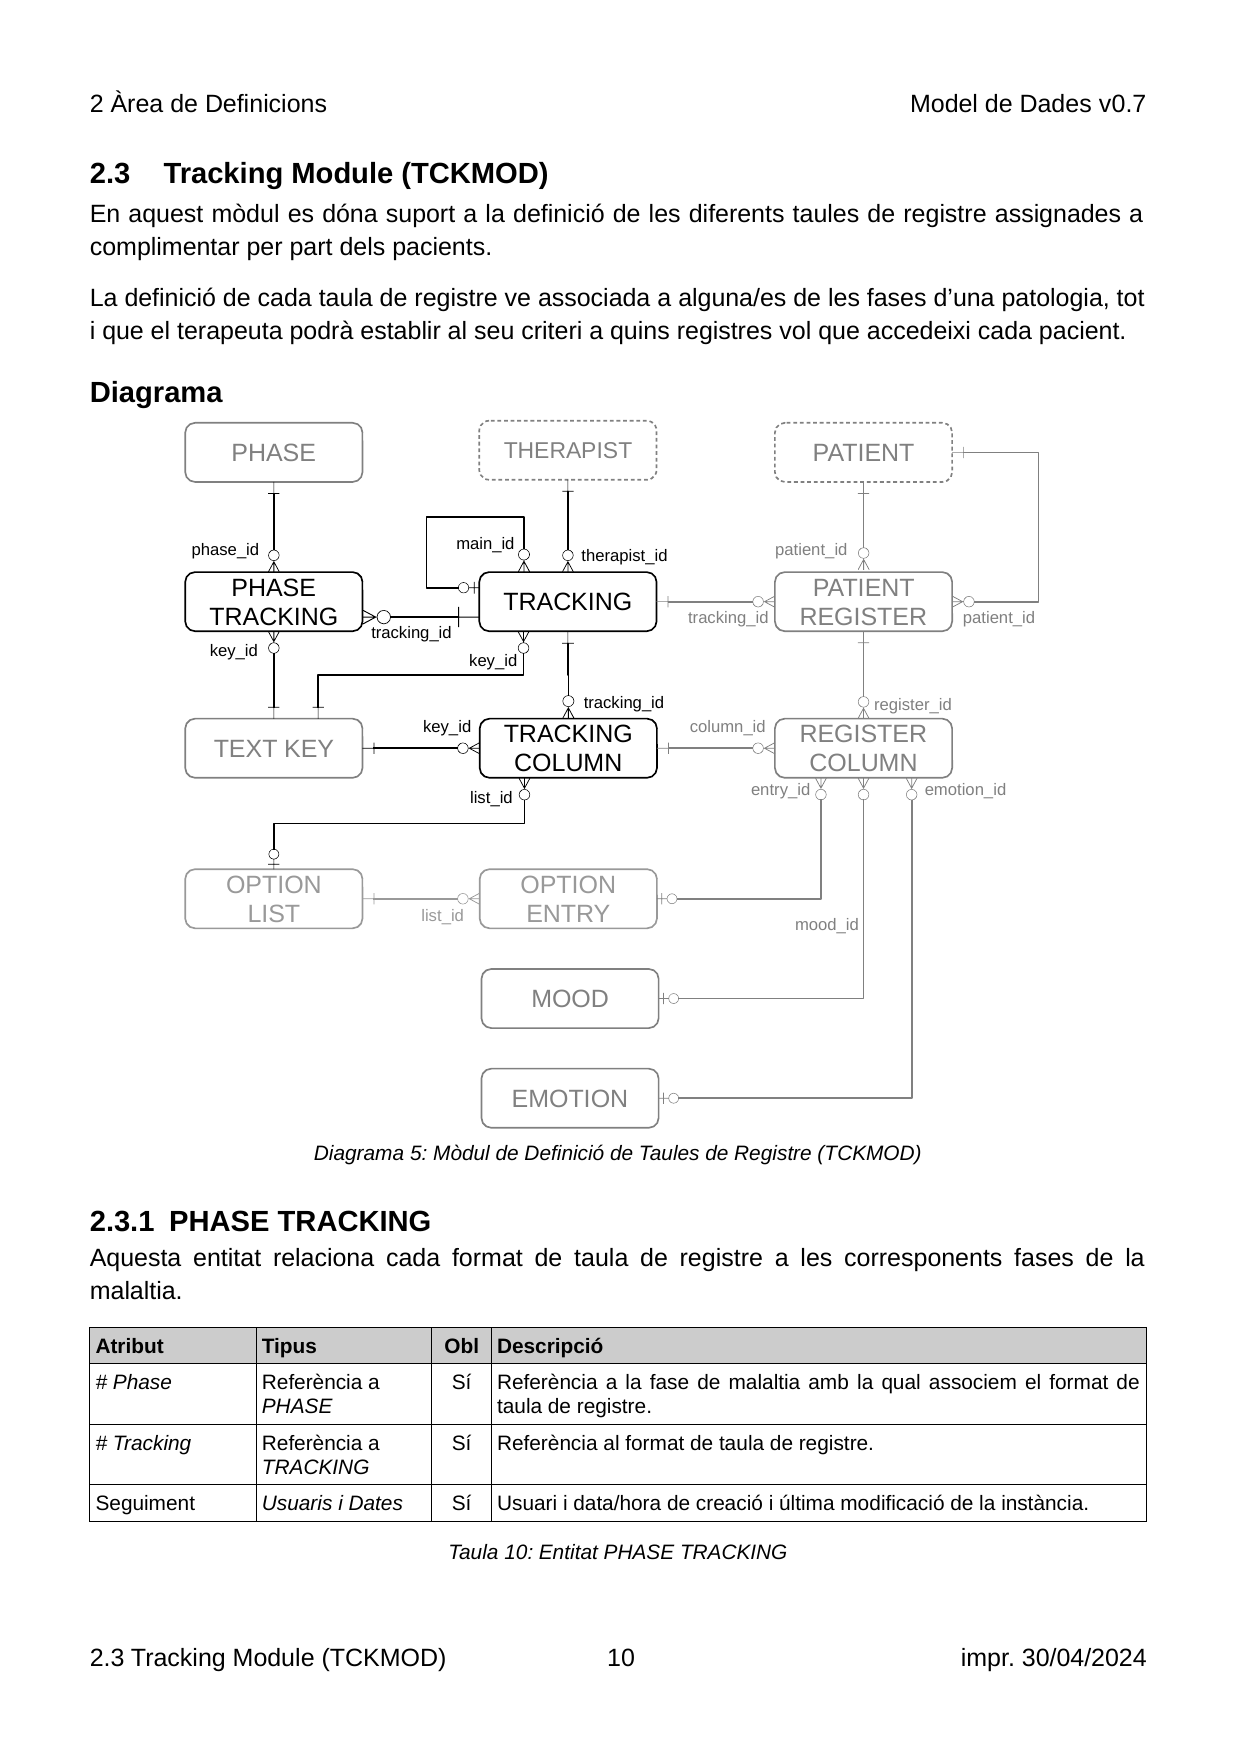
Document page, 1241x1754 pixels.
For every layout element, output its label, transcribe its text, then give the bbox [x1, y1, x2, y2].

subtitle Diagrama [89, 375, 1146, 409]
table_header Atribut [90, 1328, 256, 1363]
text En aquest mòdul es dóna suport a la definició de les diferents taules de registre assignades a complimentar per part dels pacients. [89, 199, 1146, 261]
table_cell # Tracking [90, 1425, 256, 1484]
text Diagrama 5: Mòdul de Definició de Taules de Registre (TCKMOD) [177, 433, 1059, 1165]
table_cell Referència a TRACKING [257, 1425, 431, 1484]
table_cell Sí [432, 1425, 491, 1484]
table_cell Usuari i data/hora de creació i última modificació de la instància. [492, 1485, 1146, 1521]
table_cell Referència al format de taula de registre. [492, 1425, 1146, 1484]
table_cell Sí [432, 1364, 491, 1424]
table_cell Usuaris i Dates [257, 1485, 431, 1521]
table_header Obl [432, 1328, 491, 1363]
table_cell Sí [432, 1485, 491, 1521]
text Taula 10: Entitat PHASE TRACKING [89, 1540, 1146, 1564]
table_header Descripció [492, 1328, 1146, 1363]
table_cell # Phase [90, 1364, 256, 1424]
text La definició de cada taula de registre ve associada a alguna/es de les fases d’una patologia, tot i que el terapeuta podrà establir al seu criteri a quins registres vol que accedeixi cada pacient. [89, 283, 1146, 344]
table_cell Seguiment [90, 1485, 256, 1521]
subtitle Tracking Module (TCKMOD) [89, 157, 1146, 190]
table_header Tipus [257, 1328, 431, 1363]
table_cell Referència a la fase de malaltia amb la qual associem el format de taula de registre. [492, 1364, 1146, 1424]
table_cell Referència a PHASE [257, 1364, 431, 1424]
text Aquesta entitat relaciona cada format de taula de registre a les corresponents fases de la malaltia. [89, 1243, 1146, 1305]
subtitle PHASE TRACKING [89, 421, 1146, 1237]
